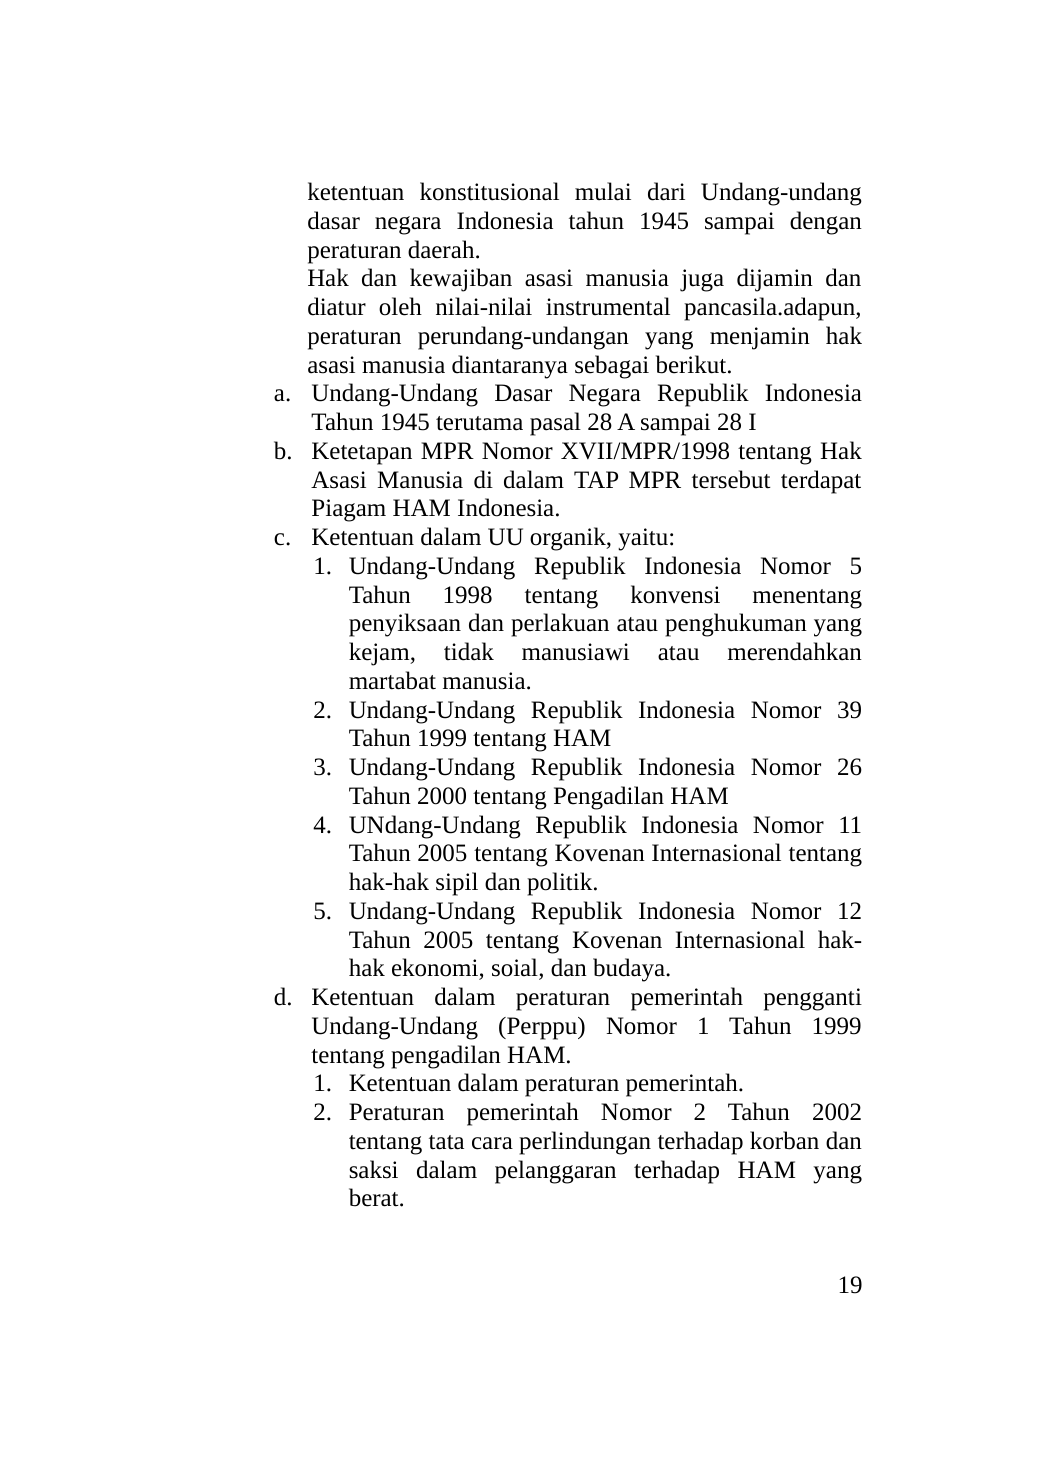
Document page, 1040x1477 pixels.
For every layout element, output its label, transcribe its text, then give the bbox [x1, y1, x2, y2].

list Undang-Undang Republik Indonesia Nomor 39 Tahun 1999 tentang HAM [313, 695, 862, 752]
list Peraturan pemerintah Nomor 2 Tahun 2002 tentang tata cara perlindungan terhadap korban dan saksi dalam pelanggaran terhadap HAM yang berat. [313, 1097, 862, 1212]
list Undang-Undang Republik Indonesia Nomor 5 Tahun 1998 tentang konvensi menentang penyiksaan dan perlakuan atau penghukuman yang kejam, tidak manusiawi atau merendahkan martabat manusia. [313, 551, 862, 695]
list Ketetapan MPR Nomor XVII/MPR/1998 tentang Hak Asasi Manusia di dalam TAP MPR tersebut terdapat Piagam HAM Indonesia. [274, 436, 862, 522]
list Undang-Undang Dasar Negara Republik Indonesia Tahun 1945 terutama pasal 28 A sampai 28 I [274, 378, 862, 436]
list Ketentuan dalam UU organik, yaitu: [274, 522, 862, 551]
list Undang-Undang Republik Indonesia Nomor 12 Tahun 2005 tentang Kovenan Internasional hak-hak ekonomi, soial, dan budaya. [313, 896, 862, 982]
text ketentuan konstitusional mulai dari Undang-undang dasar negara Indonesia tahun 1945 sampai dengan peraturan daerah. [307, 177, 862, 263]
list UNdang-Undang Republik Indonesia Nomor 11 Tahun 2005 tentang Kovenan Internasional tentang hak-hak sipil dan politik. [313, 810, 862, 896]
list Undang-Undang Republik Indonesia Nomor 26 Tahun 2000 tentang Pengadilan HAM [313, 752, 862, 810]
text Hak dan kewajiban asasi manusia juga dijamin dan diatur oleh nilai-nilai instrumental pancasila.adapun, peraturan perundang-undangan yang menjamin hak asasi manusia diantaranya sebagai berikut. [307, 263, 862, 378]
list Ketentuan dalam peraturan pemerintah pengganti Undang-Undang (Perppu) Nomor 1 Tahun 1999 tentang pengadilan HAM. [274, 982, 862, 1068]
list Ketentuan dalam peraturan pemerintah. [313, 1068, 862, 1097]
